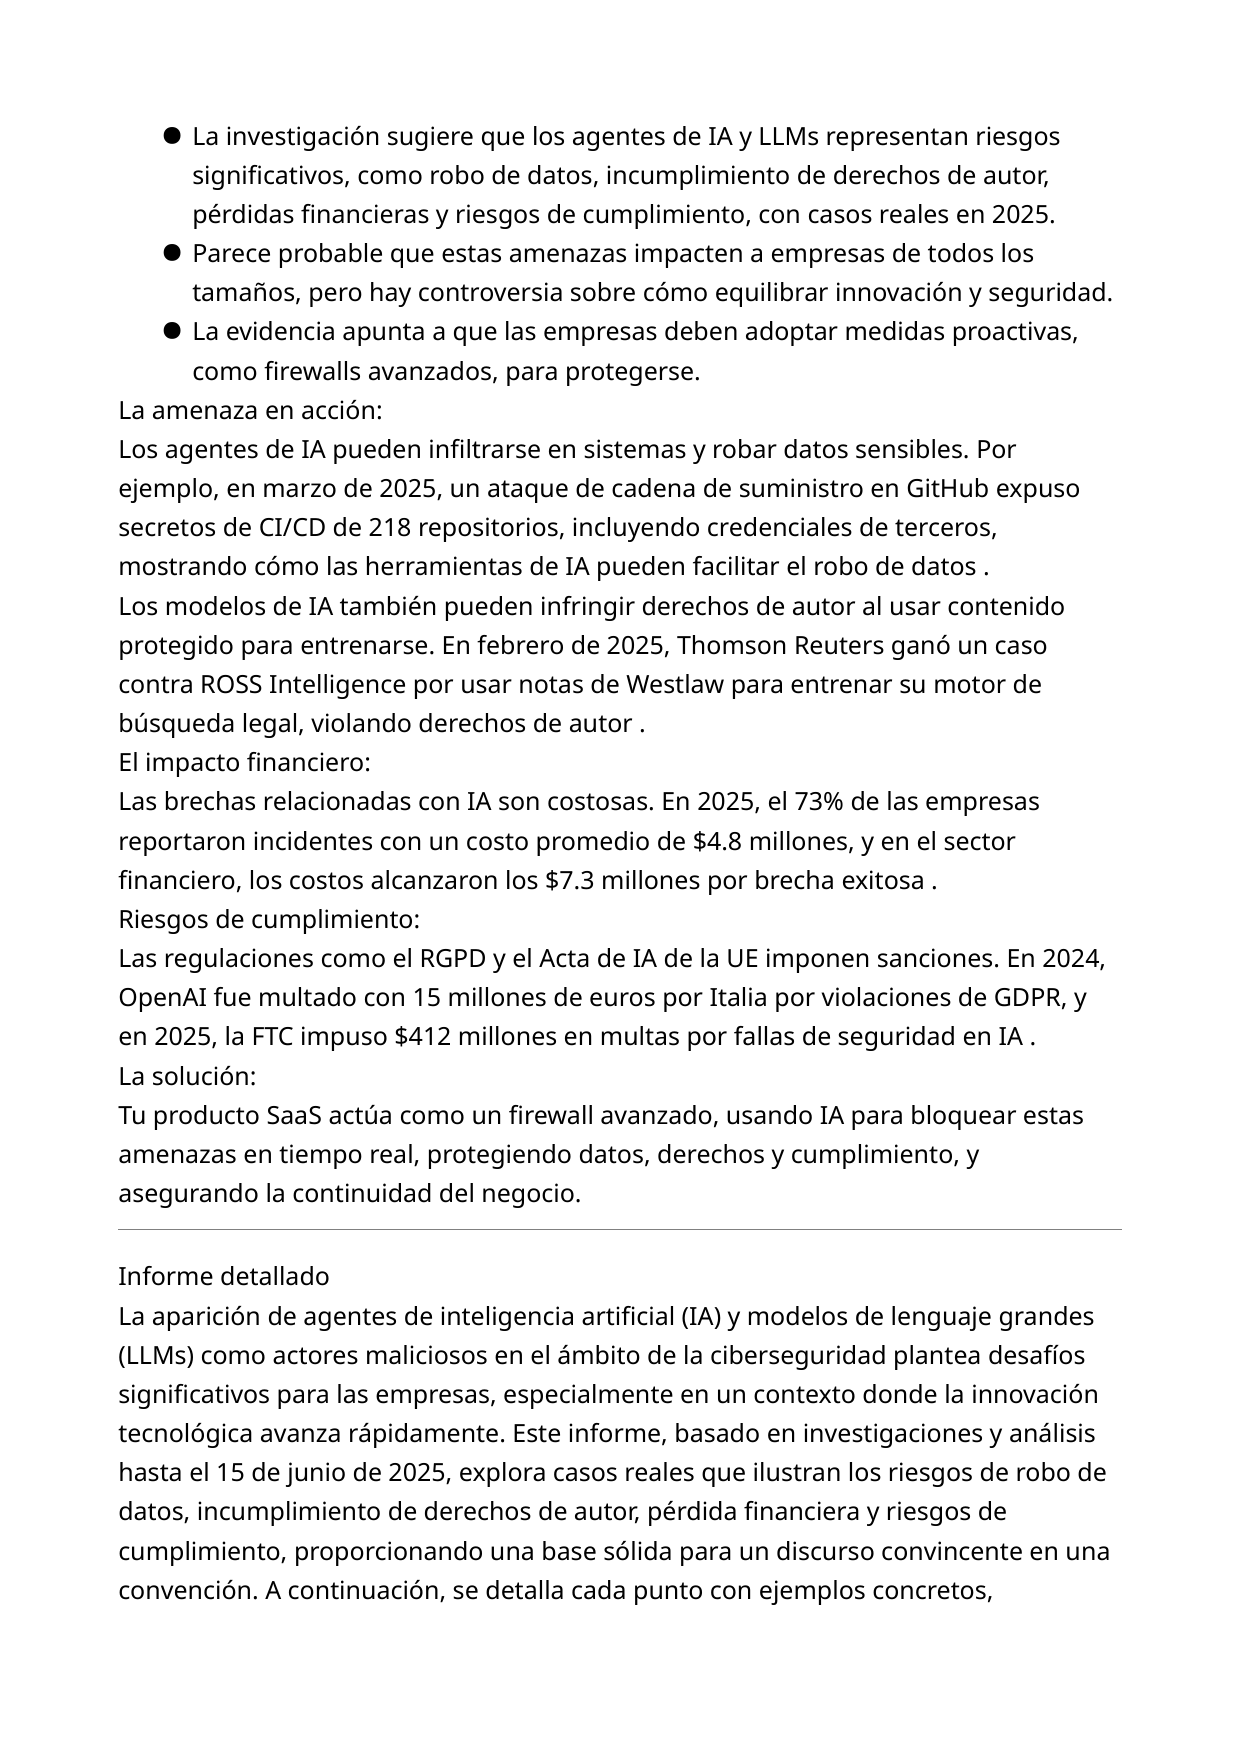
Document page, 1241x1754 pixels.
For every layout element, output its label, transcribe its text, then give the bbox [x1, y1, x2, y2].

text Informe detallado [118, 1259, 1122, 1293]
text El impacto financiero: Las brechas relacionadas con IA son costosas. En 2025, el 73% de las empresas reportaron incidentes con un costo promedio de $4.8 millones, y en el sector financiero, los costos alcanzaron los $7.3 millones por brecha exitosa . [118, 745, 1122, 896]
text La aparición de agentes de inteligencia artificial (IA) y modelos de lenguaje grandes (LLMs) como actores maliciosos en el ámbito de la ciberseguridad plantea desafíos significativos para las empresas, especialmente en un contexto donde la innovación tecnológica avanza rápidamente. Este informe, basado en investigaciones y análisis hasta el 15 de junio de 2025, explora casos reales que ilustran los riesgos de robo de datos, incumplimiento de derechos de autor, pérdida financiera y riesgos de cumplimiento, proporcionando una base sólida para un discurso convincente en una convención. A continuación, se detalla cada punto con ejemplos concretos, [118, 1298, 1122, 1606]
text La solución: Tu producto SaaS actúa como un firewall avanzado, usando IA para bloquear estas amenazas en tiempo real, protegiendo datos, derechos y cumplimiento, y asegurando la continuidad del negocio. [118, 1058, 1122, 1210]
text La amenaza en acción: Los agentes de IA pueden infiltrarse en sistemas y robar datos sensibles. Por ejemplo, en marzo de 2025, un ataque de cadena de suministro en GitHub expuso secretos de CI/CD de 218 repositorios, incluyendo credenciales de terceros, mostrando cómo las herramientas de IA pueden facilitar el robo de datos . [118, 392, 1122, 583]
list La investigación sugiere que los agentes de IA y LLMs representan riesgos significativos, como robo de datos, incumplimiento de derechos de autor, pérdidas financieras y riesgos de cumplimiento, con casos reales en 2025. [162, 118, 1122, 231]
text Los modelos de IA también pueden infringir derechos de autor al usar contenido protegido para entrenarse. En febrero de 2025, Thomson Reuters ganó un caso contra ROSS Intelligence por usar notas de Westlaw para entrenar su motor de búsqueda legal, violando derechos de autor . [118, 588, 1122, 740]
list La evidencia apunta a que las empresas deben adoptar medidas proactivas, como firewalls avanzados, para protegerse. [162, 314, 1122, 387]
text Riesgos de cumplimiento: Las regulaciones como el RGPD y el Acta de IA de la UE imponen sanciones. En 2024, OpenAI fue multado con 15 millones de euros por Italia por violaciones de GDPR, y en 2025, la FTC impuso $412 millones en multas por fallas de seguridad en IA . [118, 901, 1122, 1053]
list Parece probable que estas amenazas impacten a empresas de todos los tamaños, pero hay controversia sobre cómo equilibrar innovación y seguridad. [162, 236, 1122, 309]
